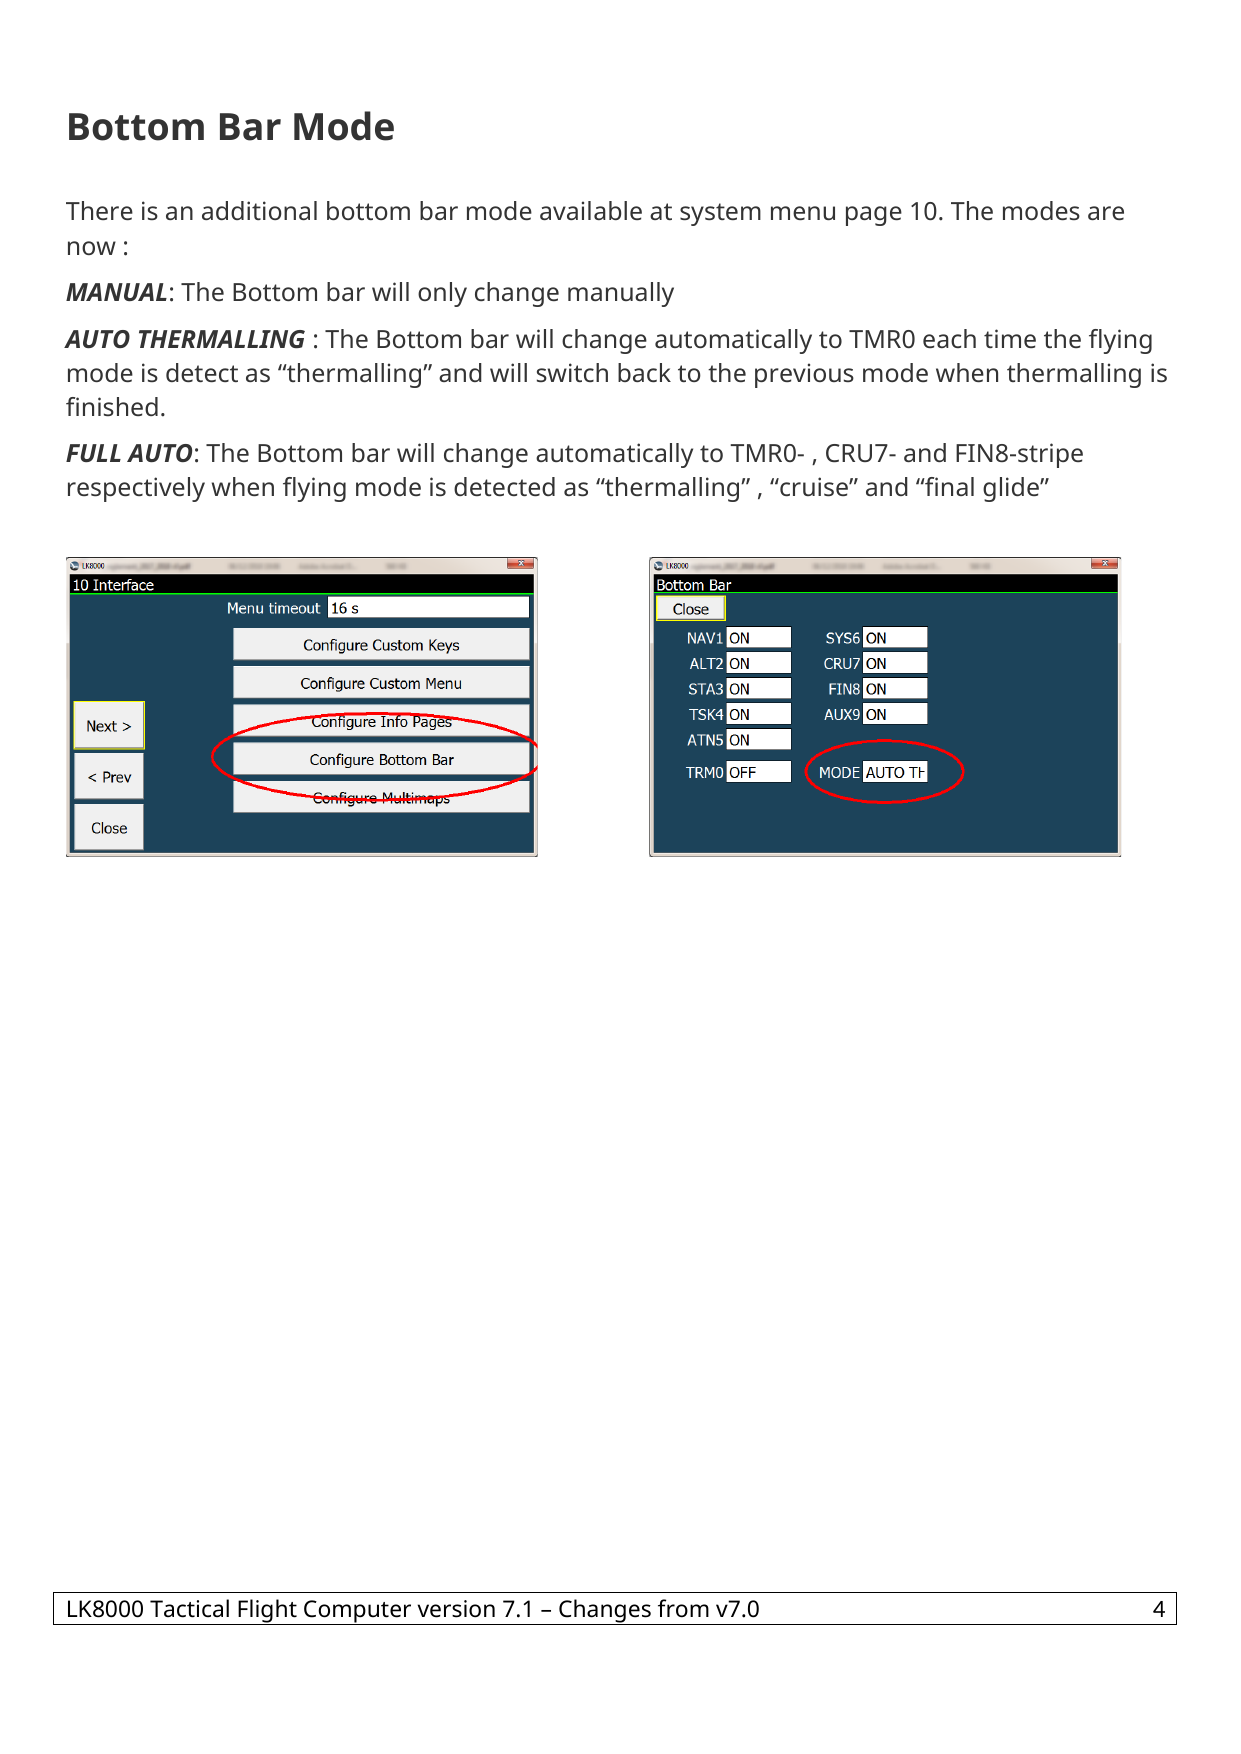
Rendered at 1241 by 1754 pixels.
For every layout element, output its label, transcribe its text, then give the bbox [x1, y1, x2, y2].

text There is an additional bottom bar mode available at system menu page 10. The modes are now : [66, 194, 1181, 262]
text AUTO THERMALLING : The Bottom bar will change automatically to TMR0 each time the flying mode is detect as “thermalling” and will switch back to the previous mode when thermalling is finished. [66, 321, 1181, 423]
text FULL AUTO: The Bottom bar will change automatically to TMR0- , CRU7- and FIN8-stripe respectively when flying mode is detected as “thermalling” , “cruise” and “final glide” [66, 436, 1181, 504]
picture [649, 557, 1122, 857]
subtitle Bottom Bar Mode [66, 100, 1181, 151]
picture [66, 557, 538, 857]
text MANUAL: The Bottom bar will only change manually [66, 275, 1181, 309]
